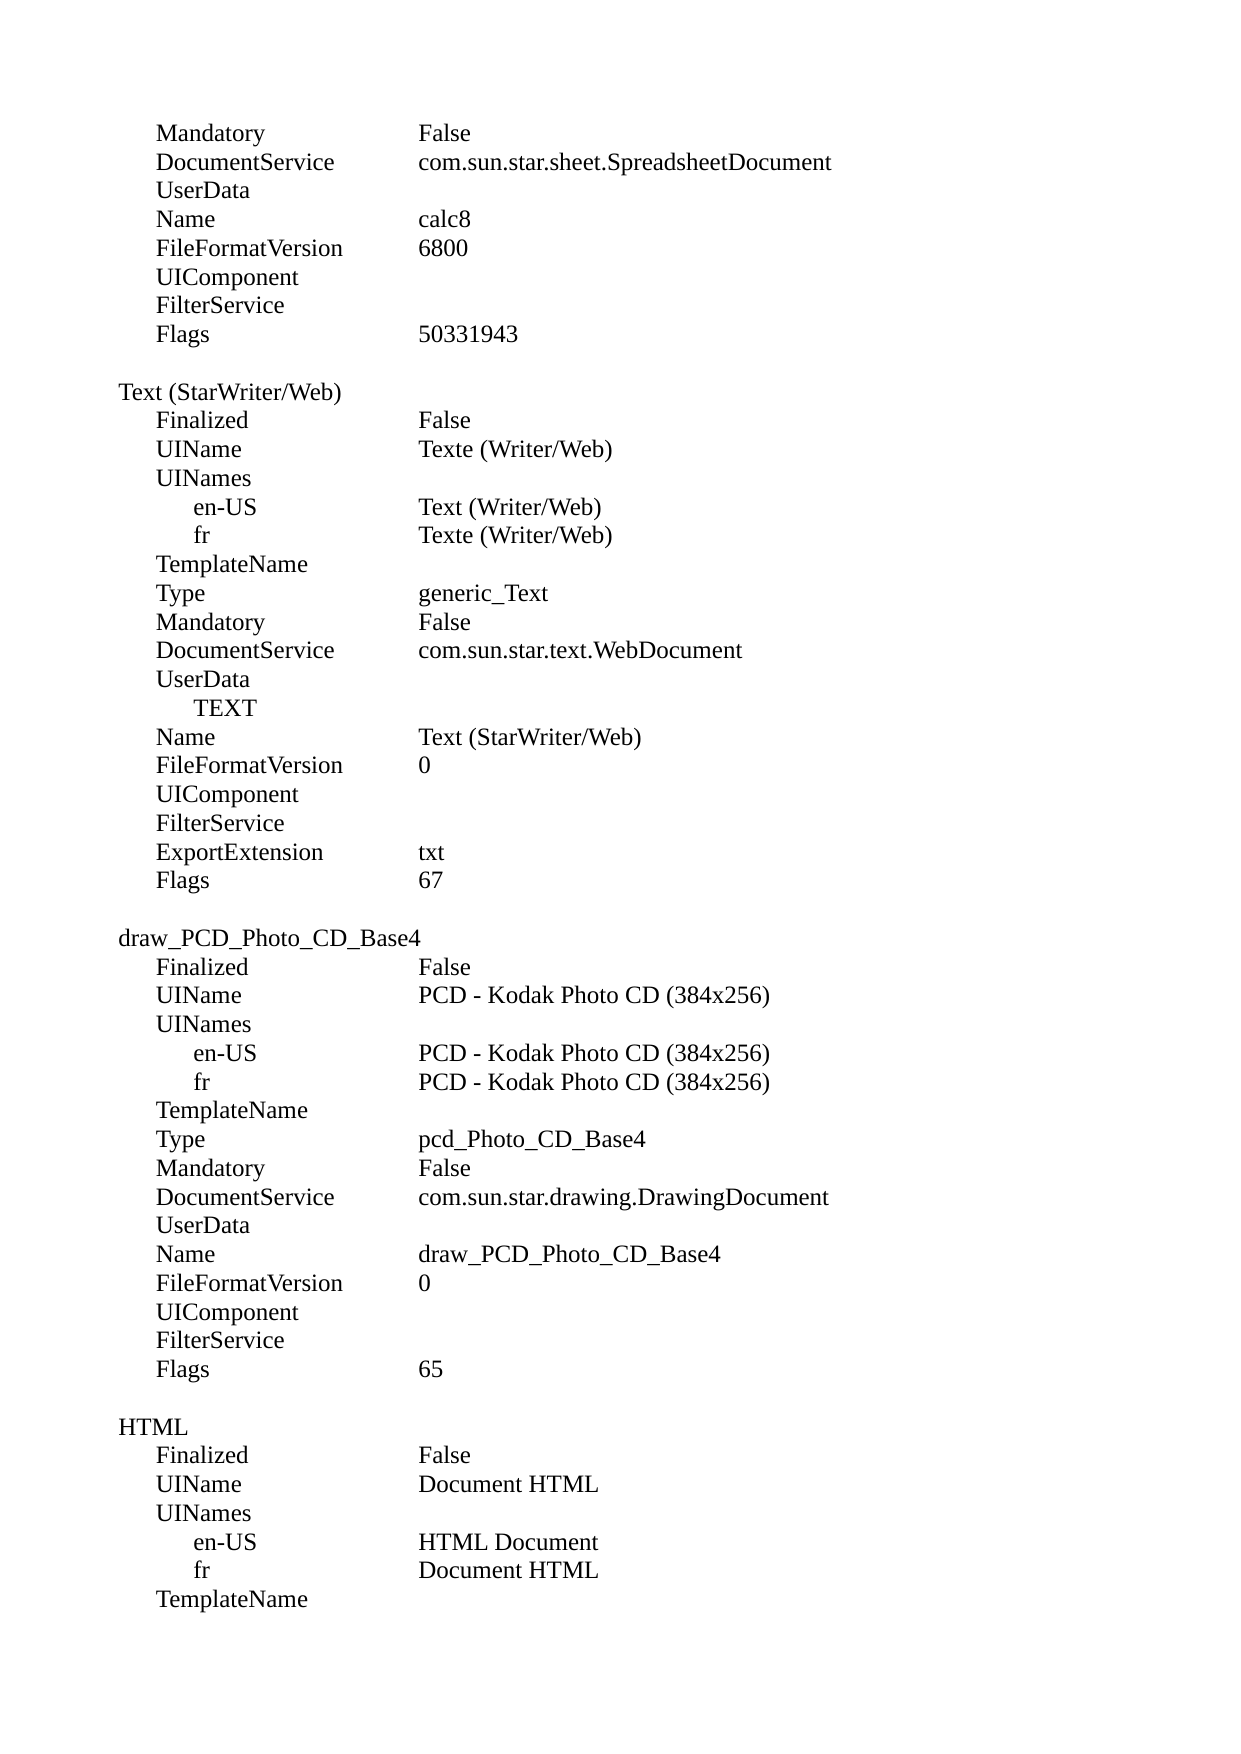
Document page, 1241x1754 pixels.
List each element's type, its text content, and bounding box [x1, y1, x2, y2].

text draw_PCD_Photo_CD_Base4 Finalized False UIName PCD - Kodak Photo CD (384x256) UINames en-US PCD - Kodak Photo CD (384x256) fr PCD - Kodak Photo CD (384x256) TemplateName Type pcd_Photo_CD_Base4 Mandatory False DocumentService com.sun.star.drawing.DrawingDocument UserData Name draw_PCD_Photo_CD_Base4 FileFormatVersion 0 UIComponent FilterService Flags 65 [118, 923, 1122, 1383]
text Text (StarWriter/Web) Finalized False UIName Texte (Writer/Web) UINames en-US Text (Writer/Web) fr Texte (Writer/Web) TemplateName Type generic_Text Mandatory False DocumentService com.sun.star.text.WebDocument UserData TEXT Name Text (StarWriter/Web) FileFormatVersion 0 UIComponent FilterService ExportExtension txt Flags 67 [118, 377, 1122, 894]
text HTML Finalized False UIName Document HTML UINames en-US HTML Document fr Document HTML TemplateName [118, 1412, 1122, 1613]
text Mandatory False DocumentService com.sun.star.sheet.SpreadsheetDocument UserData Name calc8 FileFormatVersion 6800 UIComponent FilterService Flags 50331943 [118, 118, 1122, 348]
